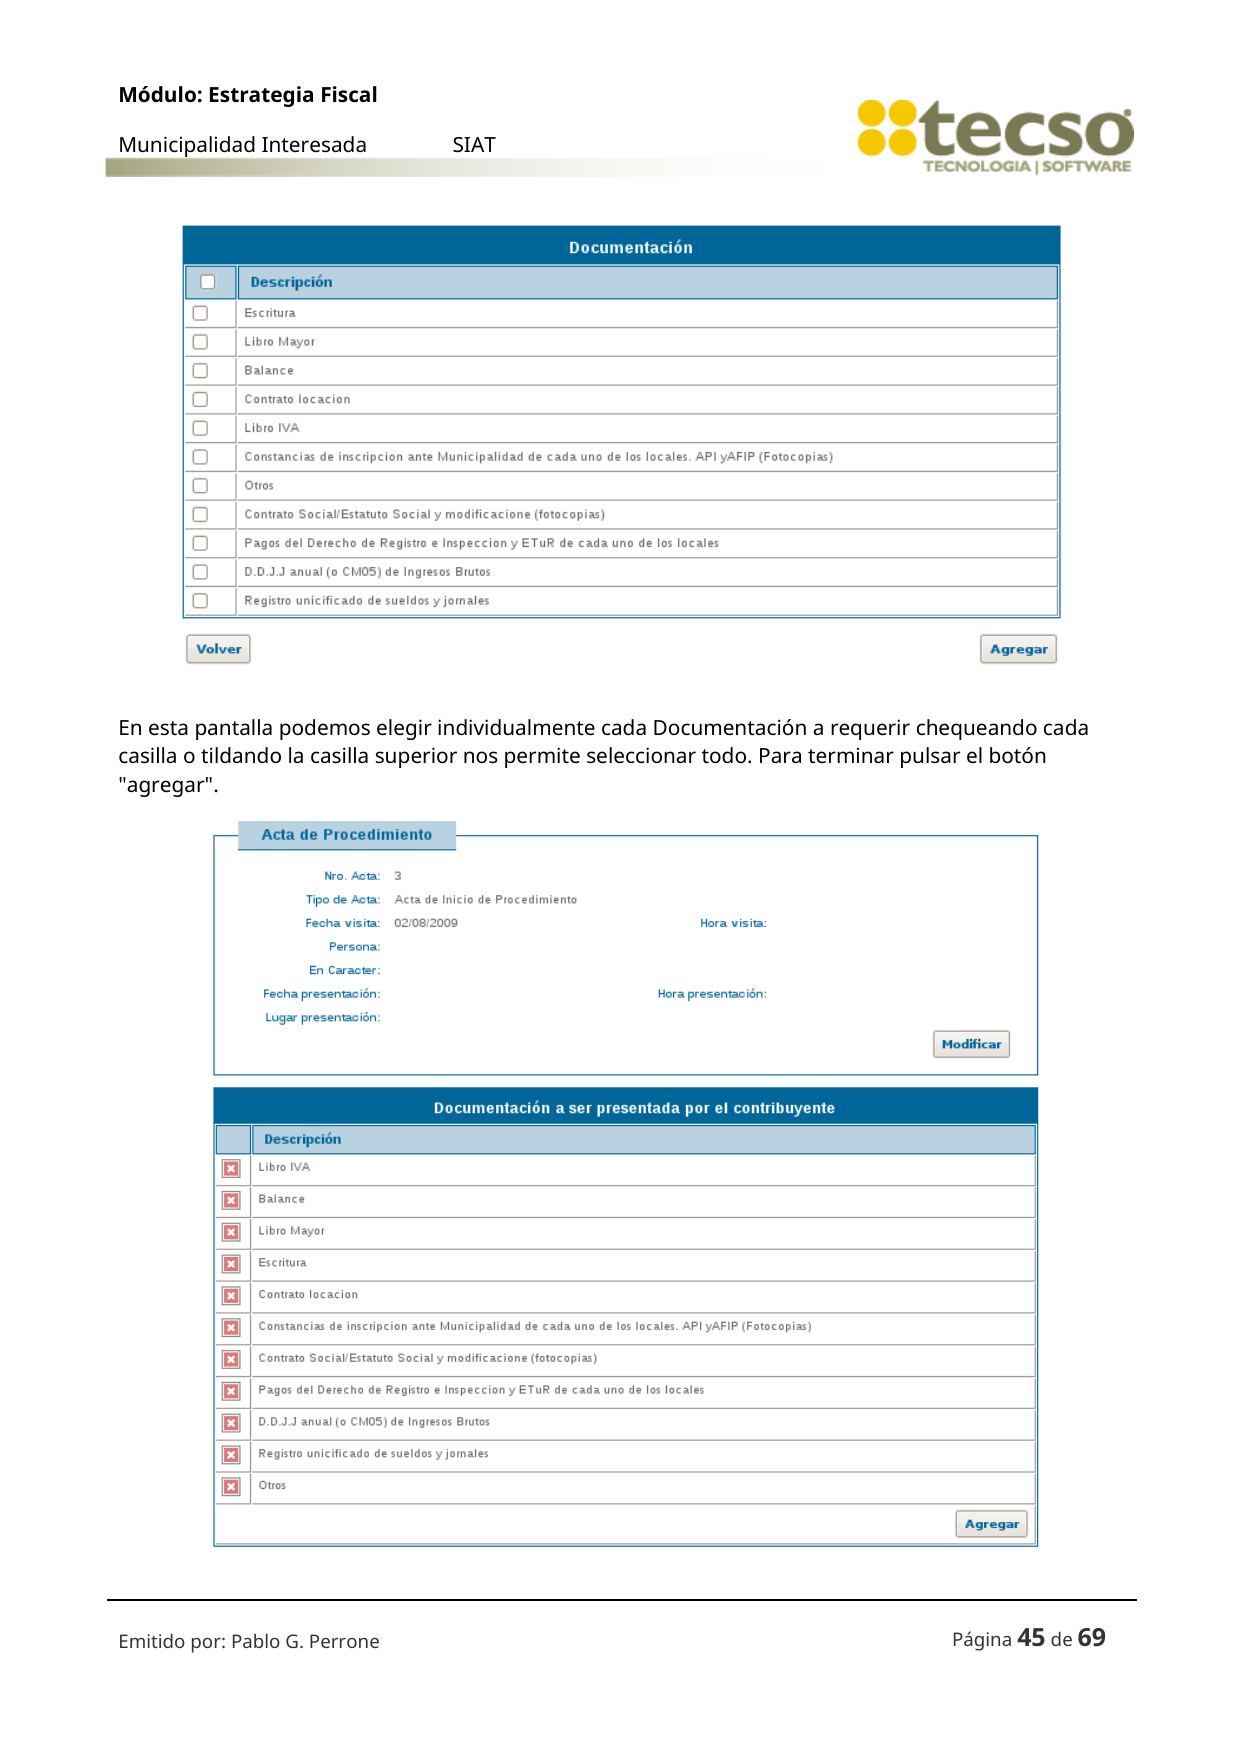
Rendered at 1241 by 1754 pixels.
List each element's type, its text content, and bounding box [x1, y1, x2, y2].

picture [197, 821, 1043, 1554]
picture [174, 222, 1067, 671]
picture [105, 100, 1134, 177]
text En esta pantalla podemos elegir individualmente cada Documentación a requerir chequeando cada casilla o tildando la casilla superior nos permite seleccionar todo. Para terminar pulsar el botón "agregar". [118, 713, 1122, 798]
